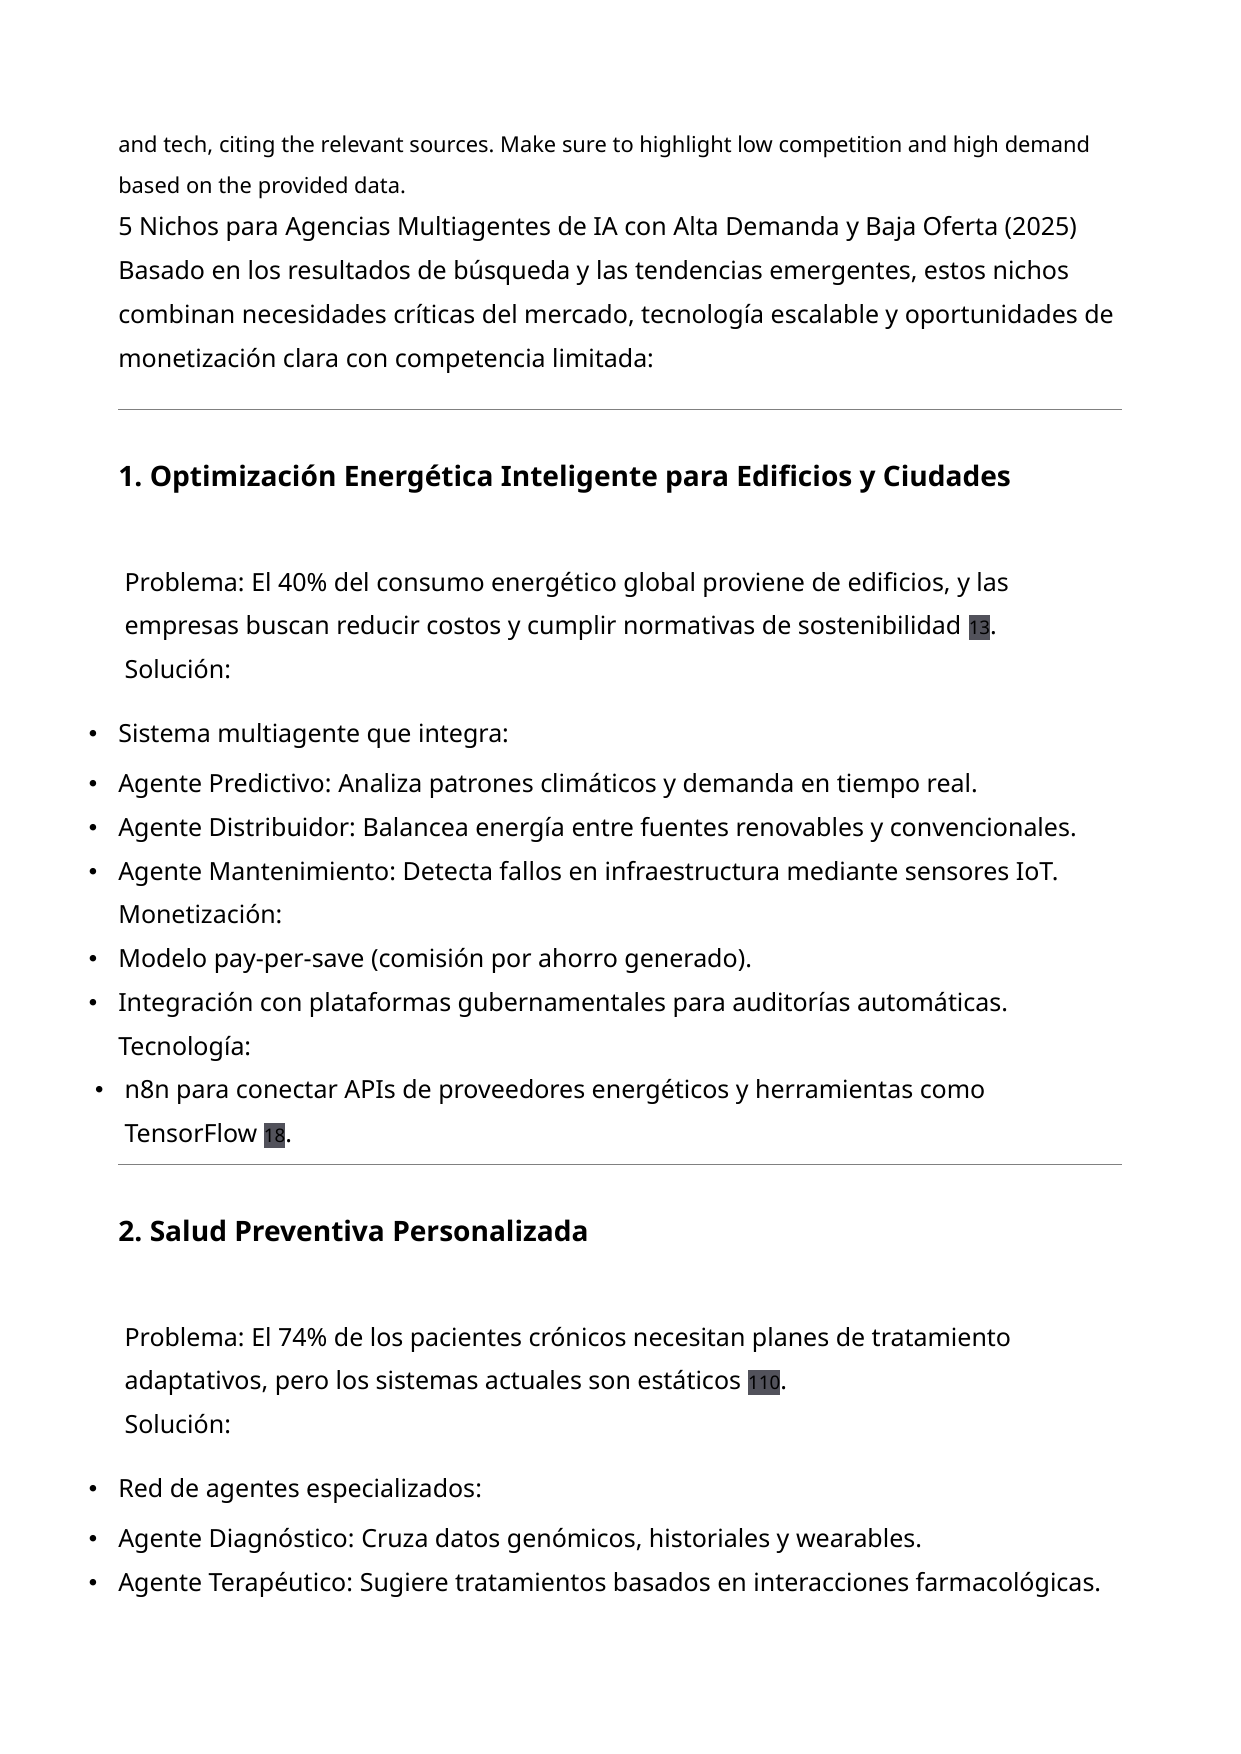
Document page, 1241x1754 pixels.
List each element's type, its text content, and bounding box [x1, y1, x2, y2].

list Integración con plataformas gubernamentales para auditorías automáticas. Tecnología: [118, 975, 1122, 1062]
text Problema: El 40% del consumo energético global proviene de edificios, y las empresas buscan reducir costos y cumplir normativas de sostenibilidad 13. Solución: [124, 554, 1122, 686]
list Agente Mantenimiento: Detecta fallos en infraestructura mediante sensores IoT. Monetización: [118, 843, 1122, 931]
list Agente Distribuidor: Balancea energía entre fuentes renovables y convencionales. [118, 800, 1122, 843]
list Agente Terapéutico: Sugiere tratamientos basados en interacciones farmacológicas. [118, 1555, 1122, 1599]
list Agente Diagnóstico: Cruza datos genómicos, historiales y wearables. [118, 1511, 1122, 1555]
list n8n para conectar APIs de proveedores energéticos y herramientas como TensorFlow 18. [124, 1062, 1122, 1150]
list Sistema multiagente que integra: [118, 706, 1122, 750]
text Problema: El 74% de los pacientes crónicos necesitan planes de tratamiento adaptativos, pero los sistemas actuales son estáticos 110. Solución: [124, 1309, 1122, 1441]
list Agente Predictivo: Analiza patrones climáticos y demanda en tiempo real. [118, 756, 1122, 800]
list Red de agentes especializados: [118, 1461, 1122, 1505]
subtitle 2. Salud Preventiva Personalizada [118, 1211, 1122, 1250]
subtitle 1. Optimización Energética Inteligente para Edificios y Ciudades [118, 456, 1122, 495]
list Modelo pay-per-save (comisión por ahorro generado). [118, 931, 1122, 975]
text 5 Nichos para Agencias Multiagentes de IA con Alta Demanda y Baja Oferta (2025) Basado en los resultados de búsqueda y las tendencias emergentes, estos nichos combinan necesidades críticas del mercado, tecnología escalable y oportunidades de monetización clara con competencia limitada: [118, 199, 1122, 374]
text and tech, citing the relevant sources. Make sure to highlight low competition and high demand based on the provided data. [118, 118, 1122, 199]
